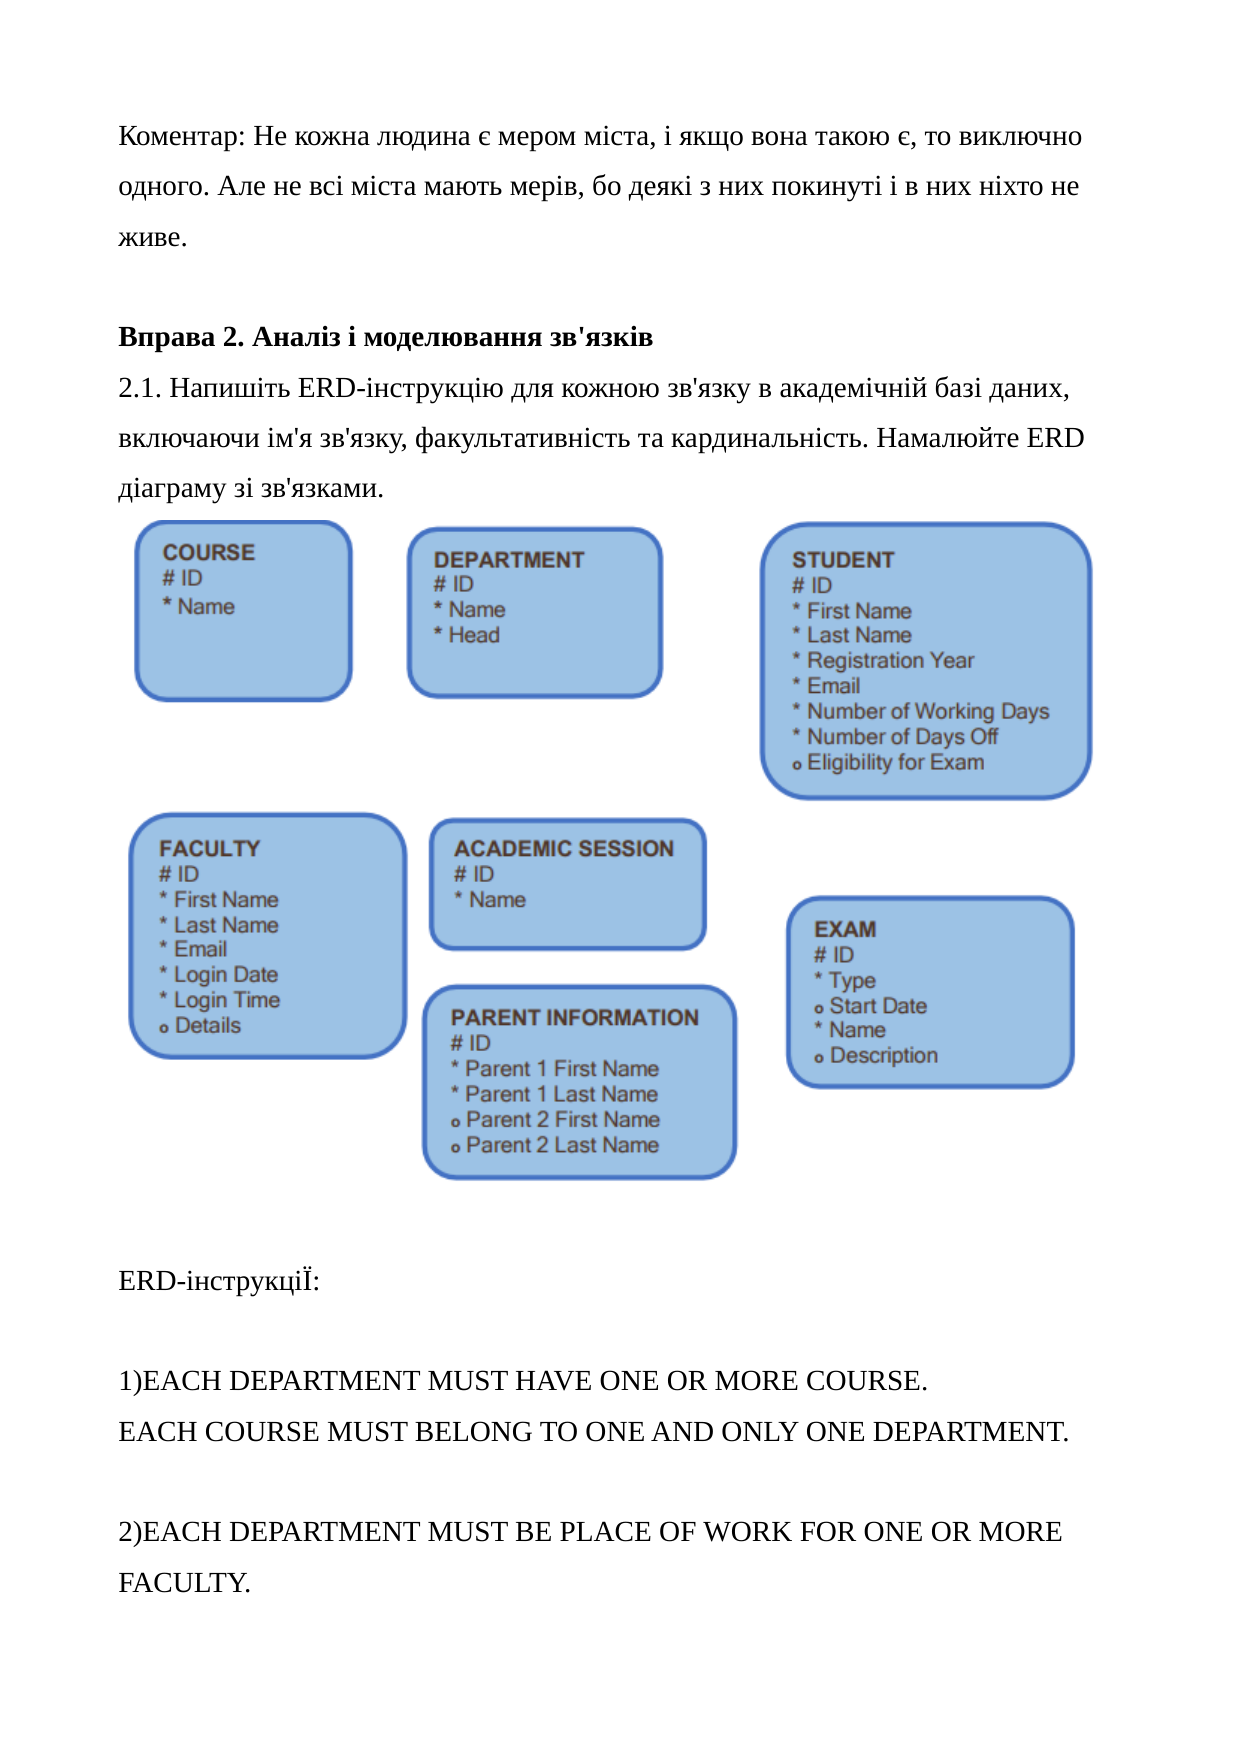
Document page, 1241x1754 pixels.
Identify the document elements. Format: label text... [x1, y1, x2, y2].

text 2)EACH DEPARTMENT MUST BE PLACE OF WORK FOR ONE OR MORE FACULTY. [118, 1514, 1122, 1598]
text EACH COURSE MUST BELONG TO ONE AND ONLY ONE DEPARTMENT. [118, 1414, 1122, 1447]
text 1)EACH DEPARTMENT MUST HAVE ONE OR MORE COURSE. [118, 1363, 1122, 1397]
text 2.1. Напишіть ERD-інструкцію для кожною зв'язку в академічній базі даних, включаючи ім'я зв'язку, факультативність та кардинальність. Намалюйте ERD діаграму зі зв'язками. [118, 370, 1122, 504]
text Коментар: Не кожна людина є мером міста, і якщо вона такою є, то виключно одного. Але не всі міста мають мерів, бо деякі з них покинуті і в них ніхто не живе. [118, 118, 1122, 252]
text Вправа 2. Аналіз і моделювання зв'язків [118, 319, 1122, 353]
picture [118, 520, 1123, 1196]
text ERD-інструкціЇ: [118, 1263, 1122, 1296]
